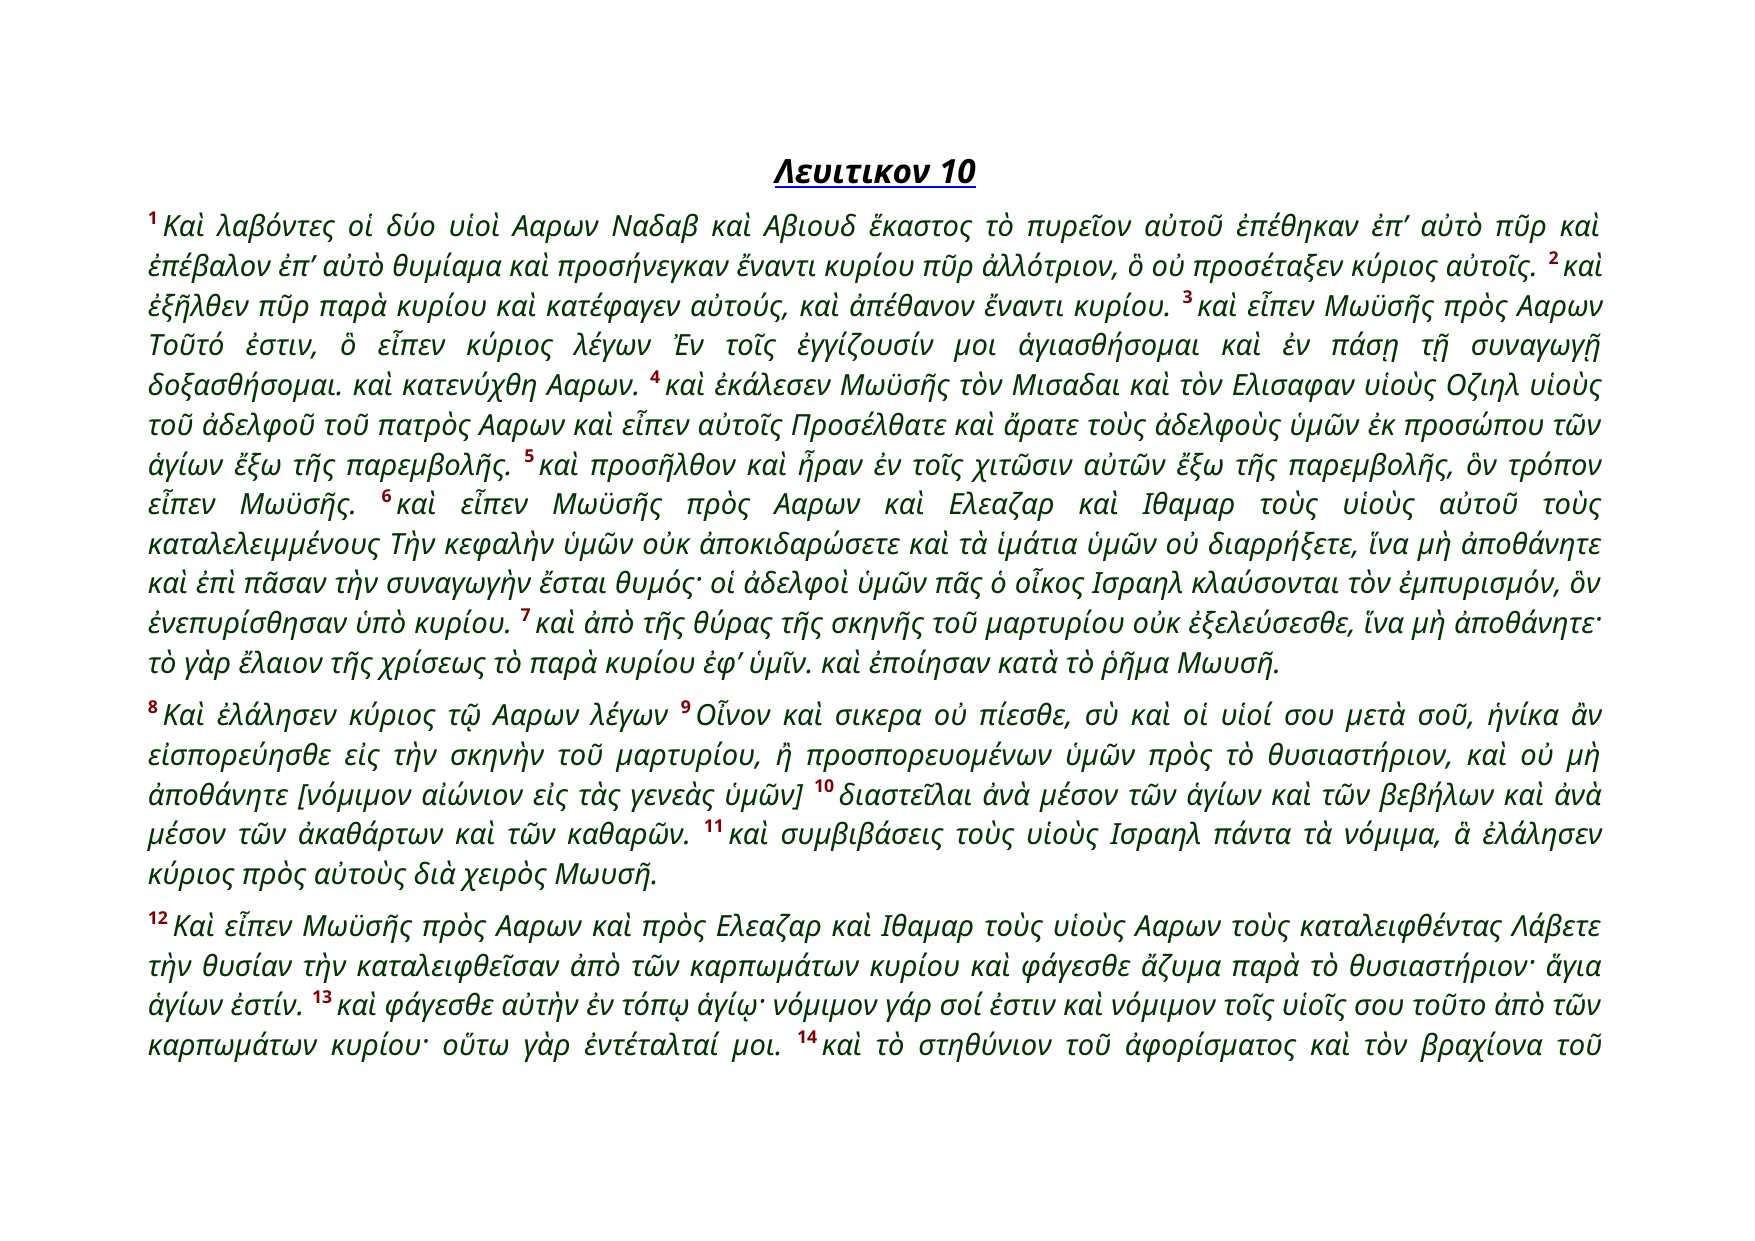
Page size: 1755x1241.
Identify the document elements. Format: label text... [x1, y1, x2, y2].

text 12 Καὶ εἶπεν Μωϋσῆς πρὸς Ααρων καὶ πρὸς Ελεαζαρ καὶ Ιθαμαρ τοὺς υἱοὺς Ααρων τοὺς καταλειφθέντας Λάβετε τὴν θυσίαν τὴν καταλειφθεῖσαν ἀπὸ τῶν καρπωμάτων κυρίου καὶ φάγεσθε ἄζυμα παρὰ τὸ θυσιαστήριον· ἅγια ἁγίων ἐστίν. 13 καὶ φάγεσθε αὐτὴν ἐν τόπῳ ἁγίῳ· νόμιμον γάρ σοί ἐστιν καὶ νόμιμον τοῖς υἱοῖς σου τοῦτο ἀπὸ τῶν καρπωμάτων κυρίου· οὕτω γὰρ ἐντέταλταί μοι. 14 καὶ τὸ στηθύνιον τοῦ ἀφορίσματος καὶ τὸν βραχίονα τοῦ [148, 905, 1606, 1064]
text Λευιτικον 10 [148, 148, 1606, 193]
text 1 Καὶ λαβόντες οἱ δύο υἱοὶ Ααρων Ναδαβ καὶ Αβιουδ ἕκαστος τὸ πυρεῖον αὐτοῦ ἐπέθηκαν ἐπ’ αὐτὸ πῦρ καὶ ἐπέβαλον ἐπ’ αὐτὸ θυμίαμα καὶ προσήνεγκαν ἔναντι κυρίου πῦρ ἀλλότριον, ὃ οὐ προσέταξεν κύριος αὐτοῖς. 2 καὶ ἐξῆλθεν πῦρ παρὰ κυρίου καὶ κατέφαγεν αὐτούς, καὶ ἀπέθανον ἔναντι κυρίου. 3 καὶ εἶπεν Μωϋσῆς πρὸς Ααρων Τοῦτό ἐστιν, ὃ εἶπεν κύριος λέγων Ἐν τοῖς ἐγγίζουσίν μοι ἁγιασθήσομαι καὶ ἐν πάσῃ τῇ συναγωγῇ δοξασθήσομαι. καὶ κατενύχθη Ααρων. 4 καὶ ἐκάλεσεν Μωϋσῆς τὸν Μισαδαι καὶ τὸν Ελισαφαν υἱοὺς Οζιηλ υἱοὺς τοῦ ἀδελφοῦ τοῦ πατρὸς Ααρων καὶ εἶπεν αὐτοῖς Προσέλθατε καὶ ἄρατε τοὺς ἀδελφοὺς ὑμῶν ἐκ προσώπου τῶν ἁγίων ἔξω τῆς παρεμβολῆς. 5 καὶ προσῆλθον καὶ ἦραν ἐν τοῖς χιτῶσιν αὐτῶν ἔξω τῆς παρεμβολῆς, ὃν τρόπον εἶπεν Μωϋσῆς. 6 καὶ εἶπεν Μωϋσῆς πρὸς Ααρων καὶ Ελεαζαρ καὶ Ιθαμαρ τοὺς υἱοὺς αὐτοῦ τοὺς καταλελειμμένους Τὴν κεφαλὴν ὑμῶν οὐκ ἀποκιδαρώσετε καὶ τὰ ἱμάτια ὑμῶν οὐ διαρρήξετε, ἵνα μὴ ἀποθάνητε καὶ ἐπὶ πᾶσαν τὴν συναγωγὴν ἔσται θυμός· οἱ ἀδελφοὶ ὑμῶν πᾶς ὁ οἶκος Ισραηλ κλαύσονται τὸν ἐμπυρισμόν, ὃν ἐνεπυρίσθησαν ὑπὸ κυρίου. 7 καὶ ἀπὸ τῆς θύρας τῆς σκηνῆς τοῦ μαρτυρίου οὐκ ἐξελεύσεσθε, ἵνα μὴ ἀποθάνητε· τὸ γὰρ ἔλαιον τῆς χρίσεως τὸ παρὰ κυρίου ἐφ’ ὑμῖν. καὶ ἐποίησαν κατὰ τὸ ῥῆμα Μωυσῆ. [148, 206, 1606, 682]
text 8 Καὶ ἐλάλησεν κύριος τῷ Ααρων λέγων 9 Οἶνον καὶ σικερα οὐ πίεσθε, σὺ καὶ οἱ υἱοί σου μετὰ σοῦ, ἡνίκα ἂν εἰσπορεύησθε εἰς τὴν σκηνὴν τοῦ μαρτυρίου, ἢ προσπορευομένων ὑμῶν πρὸς τὸ θυσιαστήριον, καὶ οὐ μὴ ἀποθάνητε [νόμιμον αἰώνιον εἰς τὰς γενεὰς ὑμῶν] 10 διαστεῖλαι ἀνὰ μέσον τῶν ἁγίων καὶ τῶν βεβήλων καὶ ἀνὰ μέσον τῶν ἀκαθάρτων καὶ τῶν καθαρῶν. 11 καὶ συμβιβάσεις τοὺς υἱοὺς Ισραηλ πάντα τὰ νόμιμα, ἃ ἐλάλησεν κύριος πρὸς αὐτοὺς διὰ χειρὸς Μωυσῆ. [148, 694, 1606, 893]
